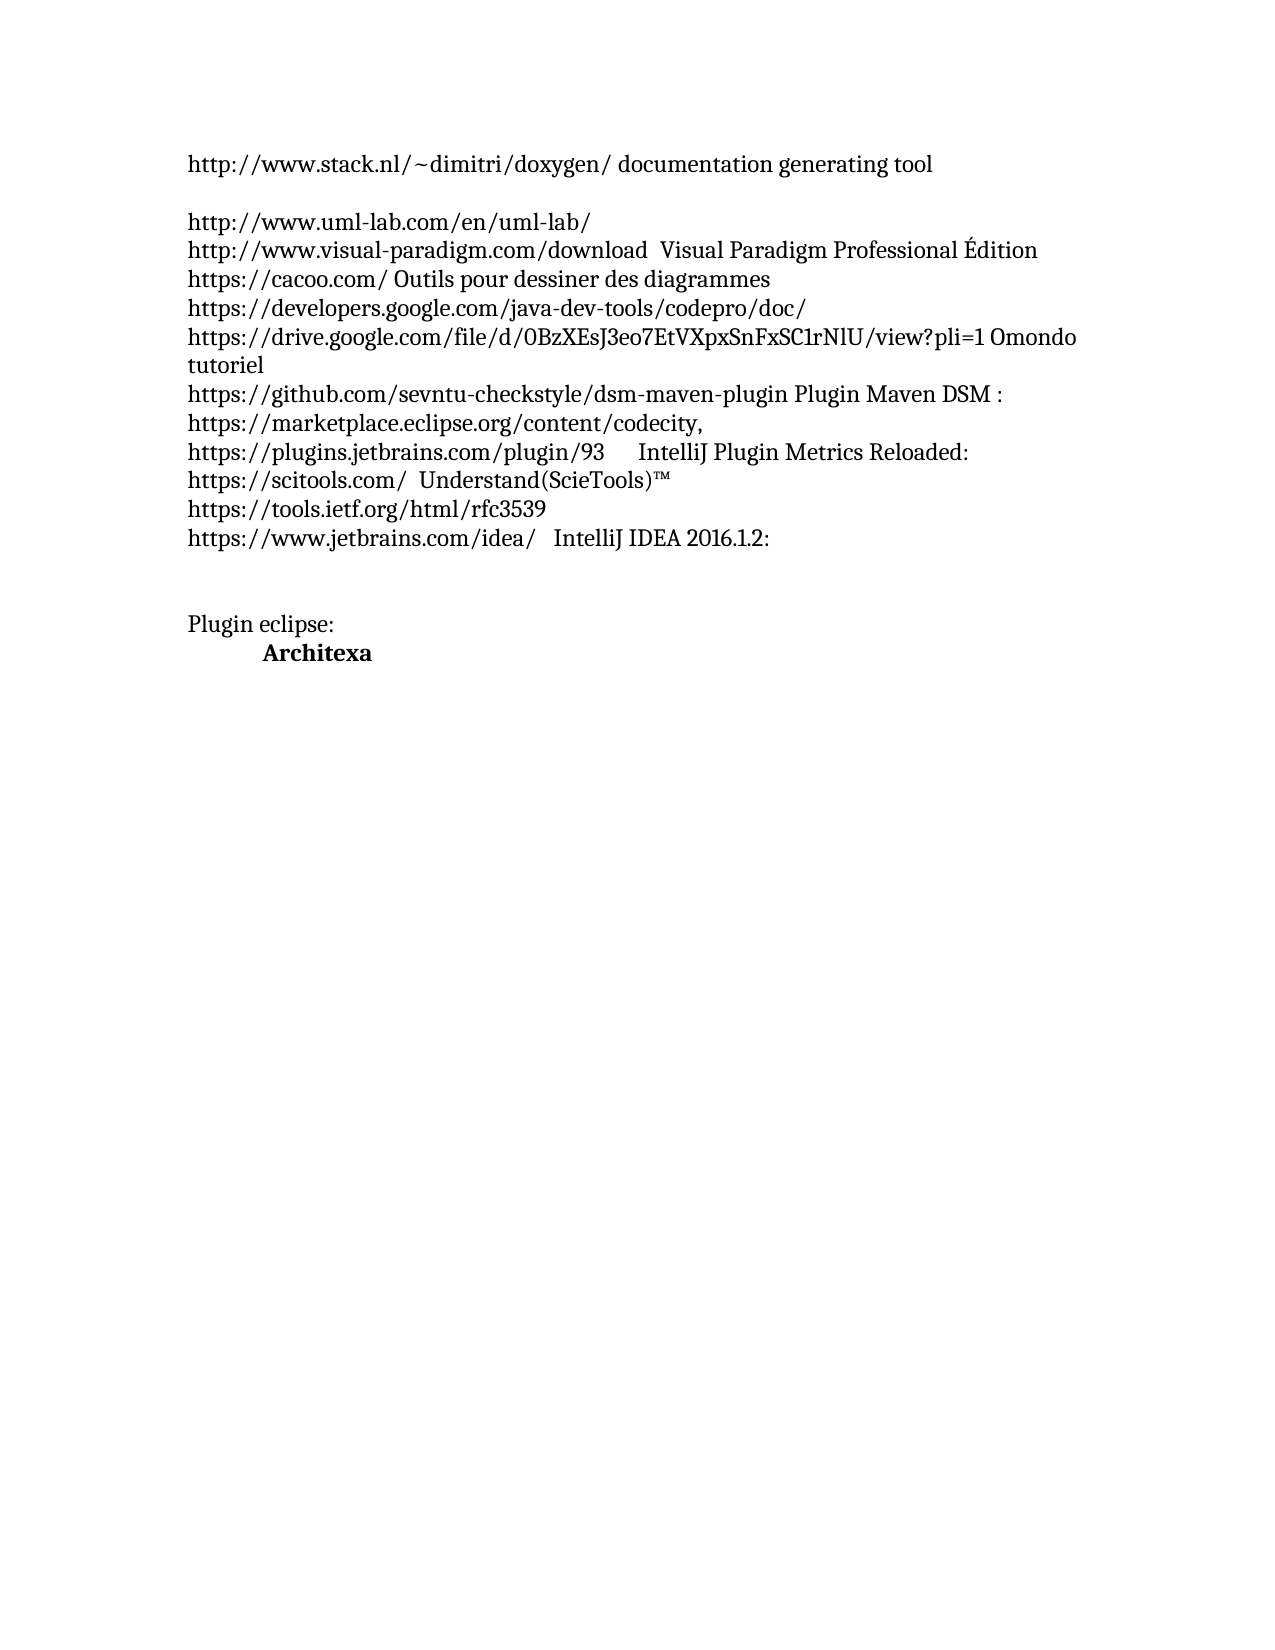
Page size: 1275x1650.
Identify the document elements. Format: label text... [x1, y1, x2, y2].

text http://www.stack.nl/~dimitri/doxygen/ documentation generating tool [187, 150, 1087, 179]
text https://tools.ietf.org/html/rfc3539 [187, 495, 1087, 524]
text Plugin eclipse: [187, 610, 1087, 639]
text https://www.jetbrains.com/idea/ IntelliJ IDEA 2016.1.2: [187, 524, 1087, 552]
text https://scitools.com/ Understand(ScieTools)™ [187, 466, 1087, 495]
text https://developers.google.com/java-dev-tools/codepro/doc/ [187, 294, 1087, 322]
text https://github.com/sevntu-checkstyle/dsm-maven-plugin Plugin Maven DSM : [187, 380, 1087, 409]
text https://drive.google.com/file/d/0BzXEsJ3eo7EtVXpxSnFxSC1rNlU/view?pli=1 Omondo tutoriel [187, 322, 1087, 380]
text http://www.uml-lab.com/en/uml-lab/ [187, 207, 1087, 236]
text Architexa [187, 639, 1087, 667]
text https://cacoo.com/ Outils pour dessiner des diagrammes [187, 265, 1087, 294]
text https://plugins.jetbrains.com/plugin/93 IntelliJ Plugin Metrics Reloaded: [187, 437, 1087, 466]
text https://marketplace.eclipse.org/content/codecity, [187, 409, 1087, 437]
text http://www.visual-paradigm.com/download Visual Paradigm Professional Édition [187, 236, 1087, 265]
